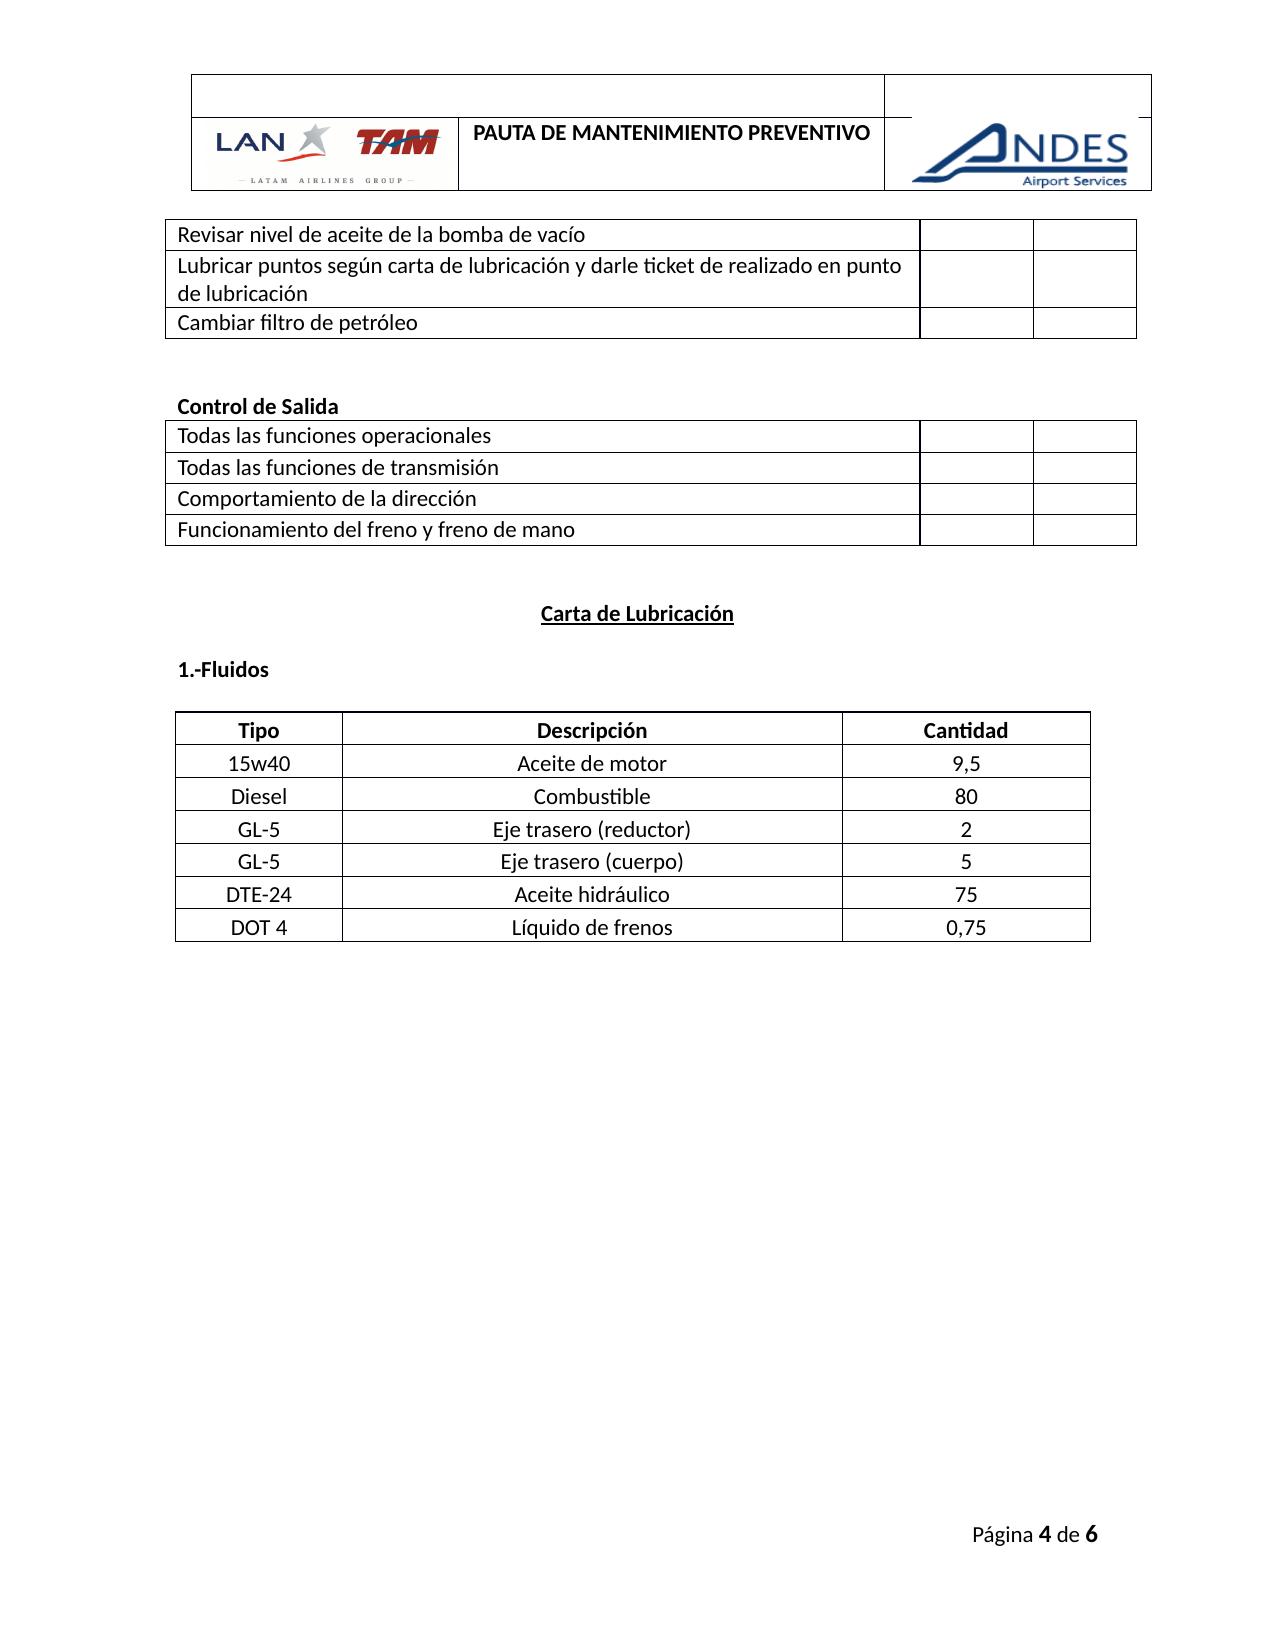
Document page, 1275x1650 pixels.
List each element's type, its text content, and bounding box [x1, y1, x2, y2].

table_cell Eje trasero (reductor) [343, 811, 842, 843]
table_cell [921, 308, 1033, 338]
picture [911, 117, 1139, 190]
table_cell 5 [843, 844, 1090, 876]
table_cell 80 [843, 778, 1090, 810]
table_cell Revisar nivel de aceite de la bomba de vacío [166, 220, 919, 250]
table_cell Aceite hidráulico [343, 877, 842, 908]
table_cell 75 [843, 877, 1090, 908]
table_cell [1034, 308, 1136, 338]
table_header Descripción [343, 713, 842, 744]
table_cell Comportamiento de la dirección [166, 484, 919, 514]
table_header Cantidad [843, 713, 1090, 744]
text 1.-Fluidos [177, 655, 1098, 683]
table_cell 15w40 [176, 745, 342, 777]
table_cell DTE-24 [176, 877, 342, 908]
table_cell Todas las funciones de transmisión [166, 453, 919, 483]
table_cell Combustible [343, 778, 842, 810]
text Carta de Lubricación [177, 599, 1098, 627]
table_cell Lubricar puntos según carta de lubricación y darle ticket de realizado en punto de lubricación [166, 251, 919, 307]
table_cell GL-5 [176, 811, 342, 843]
table_cell [1034, 220, 1136, 250]
table_cell 0,75 [843, 909, 1090, 941]
table_header Todas las funciones operacionales [166, 421, 919, 452]
table_cell [921, 515, 1033, 545]
table_cell [921, 220, 1033, 250]
table_cell DOT 4 [176, 909, 342, 941]
text Control de Salida [177, 392, 1098, 420]
table_header [921, 421, 1033, 452]
table_header Tipo [176, 713, 342, 744]
table_cell 2 [843, 811, 1090, 843]
table_cell GL-5 [176, 844, 342, 876]
table_cell Funcionamiento del freno y freno de mano [166, 515, 919, 545]
table_cell Cambiar filtro de petróleo [166, 308, 919, 338]
table_cell [921, 484, 1033, 514]
table_cell Eje trasero (cuerpo) [343, 844, 842, 876]
table_cell [1034, 515, 1136, 545]
table_cell Líquido de frenos [343, 909, 842, 941]
table_cell [1034, 251, 1136, 307]
table_cell 9,5 [843, 745, 1090, 777]
table_cell [1034, 453, 1136, 483]
picture [204, 118, 454, 190]
table_cell Diesel [176, 778, 342, 810]
table_cell [1034, 484, 1136, 514]
table_cell [921, 453, 1033, 483]
picture [204, 191, 454, 195]
table_header [1034, 421, 1136, 452]
table_cell Aceite de motor [343, 745, 842, 777]
table_cell [921, 251, 1033, 307]
